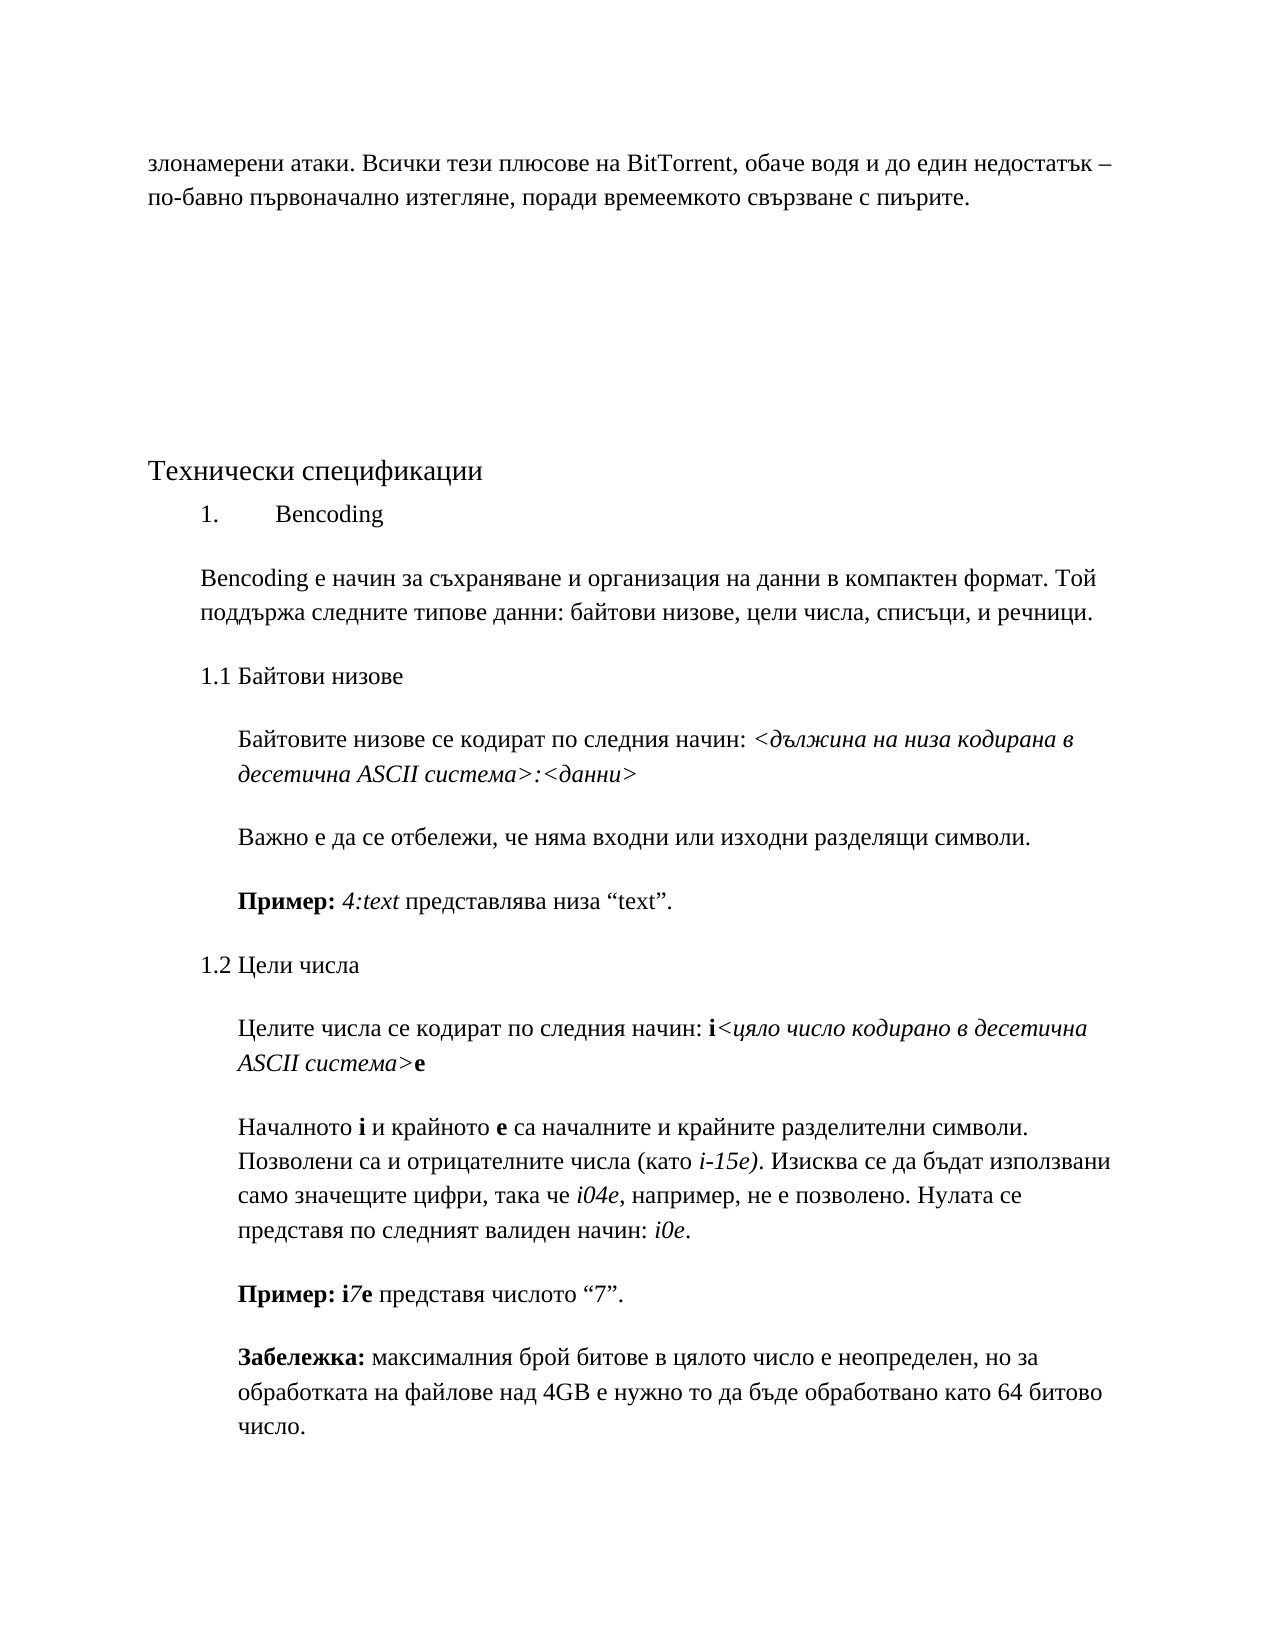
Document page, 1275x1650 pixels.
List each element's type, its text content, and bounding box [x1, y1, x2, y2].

text Пример: 4:text представлява низа “text”. [238, 886, 1127, 915]
text Важно е да се отбележи, че няма входни или изходни разделящи символи. [238, 822, 1127, 851]
list Байтови низове [200, 661, 1127, 689]
text Технически спецификации [148, 453, 1127, 486]
text Bencoding е начин за съхраняване и организация на данни в компактен формат. Той поддържа следните типове данни: байтови низове, цели числа, списъци, и речници. [200, 563, 1127, 626]
text Пример: i7e представя числото “7”. [238, 1279, 1127, 1307]
text злонамерени атаки. Всички тези плюсове на BitTorrent, обаче водя и до един недостатък – по-бавно първоначално изтегляне, поради времеемкото свързване с пиърите. [148, 148, 1127, 211]
text Началното i и крайното е са началните и крайните разделителни символи. Позволени са и отрицателните числа (като i-15e). Изисква се да бъдат използвани само значещите цифри, така че i04e, например, не е позволено. Нулата се представя по следният валиден начин: i0e. [238, 1112, 1127, 1244]
text Байтовите низове се кодират по следния начин: <дължина на низа кодирана в десетична ASCII система>:<данни> [238, 724, 1127, 788]
list Bencoding [200, 499, 1127, 528]
list Цели числа [200, 950, 1127, 978]
text Забележка: максималния брой битове в цялото число е неопределен, но за обработката на файлове над 4GB е нужно то да бъде обработвано като 64 битово число. [238, 1342, 1127, 1440]
text Целите числа се кодират по следния начин: i<цяло число кодирано в десетична ASCII система>e [238, 1013, 1127, 1077]
